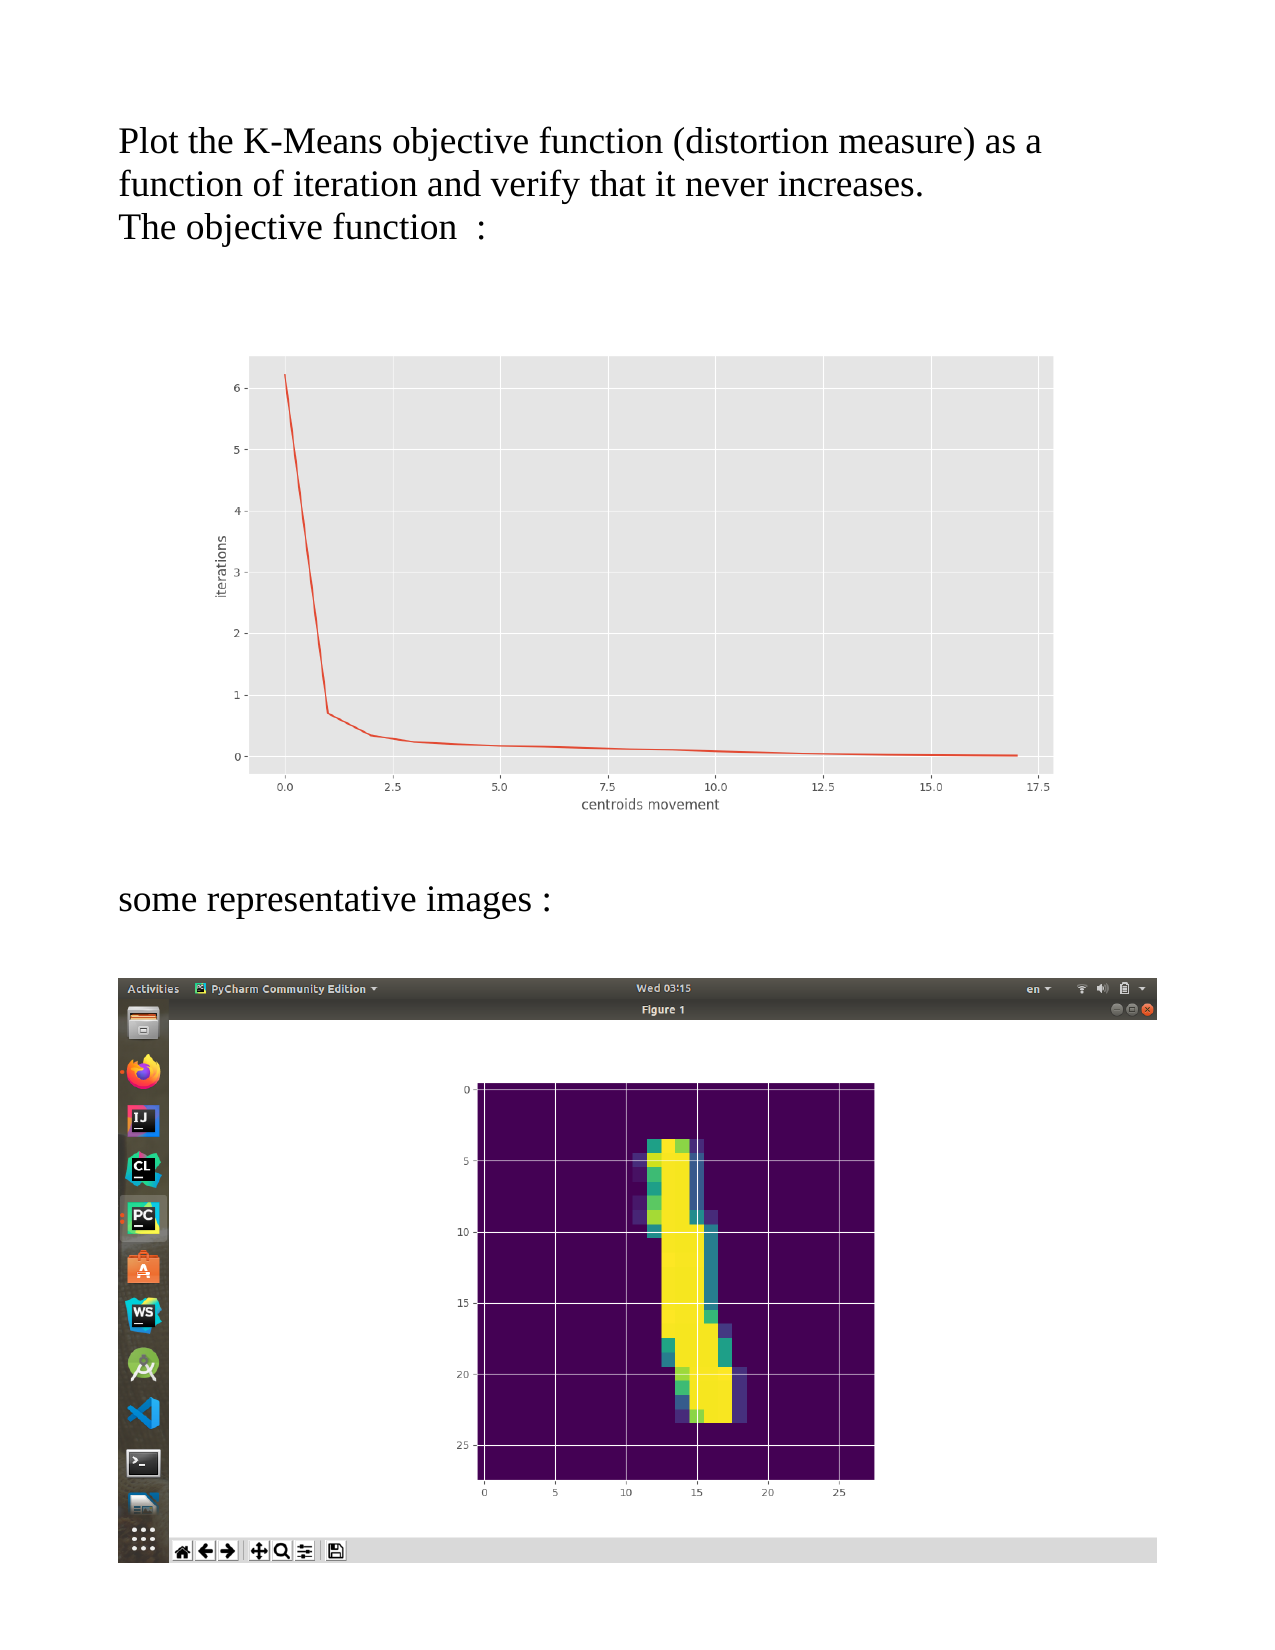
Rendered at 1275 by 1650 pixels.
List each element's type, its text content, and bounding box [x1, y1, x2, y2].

text some representative images : [118, 877, 1157, 920]
picture [118, 290, 1157, 834]
picture [118, 978, 1157, 1563]
text Plot the K-Means objective function (distortion measure) as a function of iteration and verify that it never increases. [118, 118, 1157, 204]
text The objective function : [118, 204, 1157, 247]
